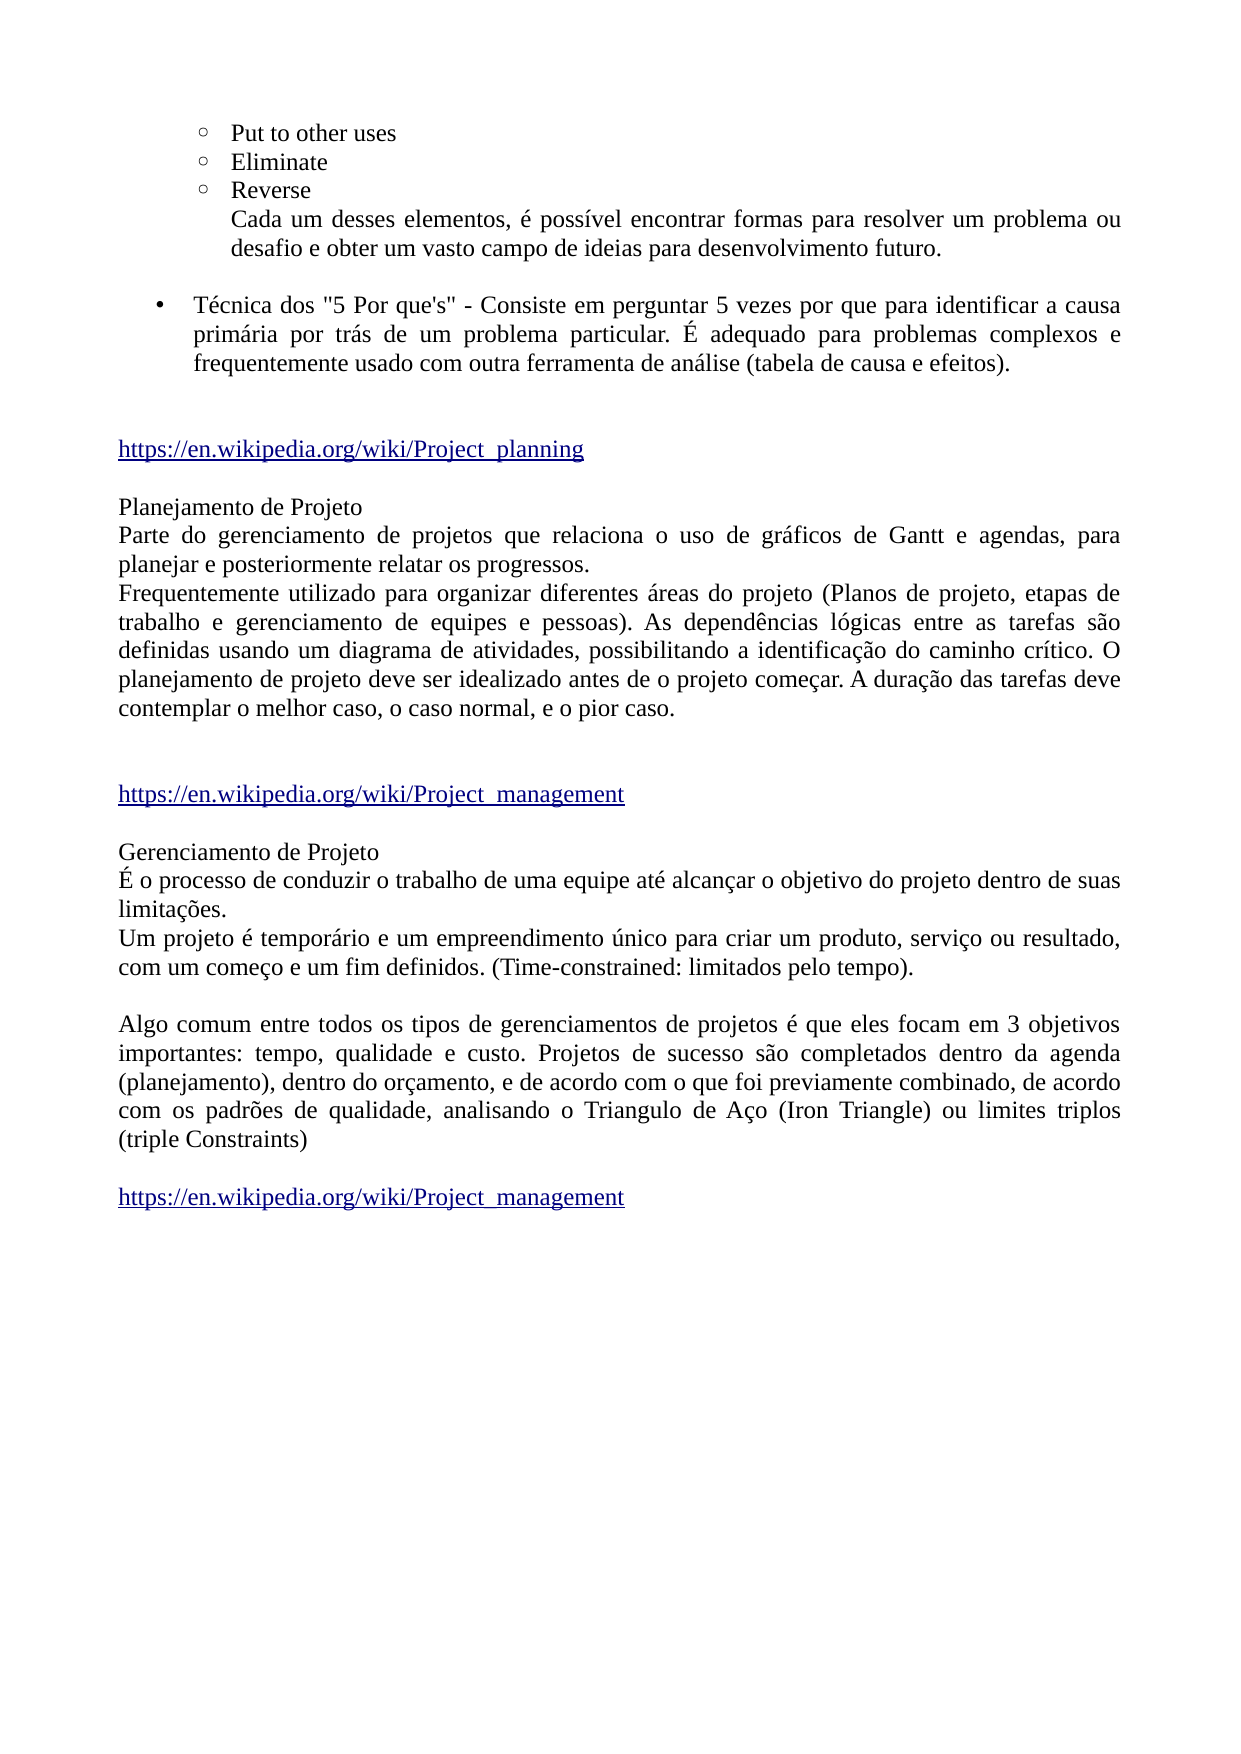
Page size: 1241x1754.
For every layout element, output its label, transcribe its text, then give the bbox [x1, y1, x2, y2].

text https://en.wikipedia.org/wiki/Project_management [118, 779, 1122, 808]
list Eliminate [193, 147, 1122, 176]
text https://en.wikipedia.org/wiki/Project_planning [118, 434, 1122, 463]
list Cada um desses elementos, é possível encontrar formas para resolver um problema ou desafio e obter um vasto campo de ideias para desenvolvimento futuro. [193, 204, 1122, 262]
text https://en.wikipedia.org/wiki/Project_management [118, 1182, 1122, 1211]
text Um projeto é temporário e um empreendimento único para criar um produto, serviço ou resultado, com um começo e um fim definidos. (Time-constrained: limitados pelo tempo). [118, 923, 1122, 981]
text Frequentemente utilizado para organizar diferentes áreas do projeto (Planos de projeto, etapas de trabalho e gerenciamento de equipes e pessoas). As dependências lógicas entre as tarefas são definidas usando um diagrama de atividades, possibilitando a identificação do caminho crítico. O planejamento de projeto deve ser idealizado antes de o projeto começar. A duração das tarefas deve contemplar o melhor caso, o caso normal, e o pior caso. [118, 578, 1122, 722]
text Algo comum entre todos os tipos de gerenciamentos de projetos é que eles focam em 3 objetivos importantes: tempo, qualidade e custo. Projetos de sucesso são completados dentro da agenda (planejamento), dentro do orçamento, e de acordo com o que foi previamente combinado, de acordo com os padrões de qualidade, analisando o Triangulo de Aço (Iron Triangle) ou limites triplos (triple Constraints) [118, 1009, 1122, 1153]
text Gerenciamento de Projeto [118, 837, 1122, 866]
text Parte do gerenciamento de projetos que relaciona o uso de gráficos de Gantt e agendas, para planejar e posteriormente relatar os progressos. [118, 521, 1122, 578]
list Técnica dos "5 Por que's" - Consiste em perguntar 5 vezes por que para identificar a causa primária por trás de um problema particular. É adequado para problemas complexos e frequentemente usado com outra ferramenta de análise (tabela de causa e efeitos). [156, 291, 1122, 377]
text É o processo de conduzir o trabalho de uma equipe até alcançar o objetivo do projeto dentro de suas limitações. [118, 866, 1122, 923]
list Put to other uses [193, 118, 1122, 147]
list Reverse [193, 176, 1122, 204]
text Planejamento de Projeto [118, 492, 1122, 521]
